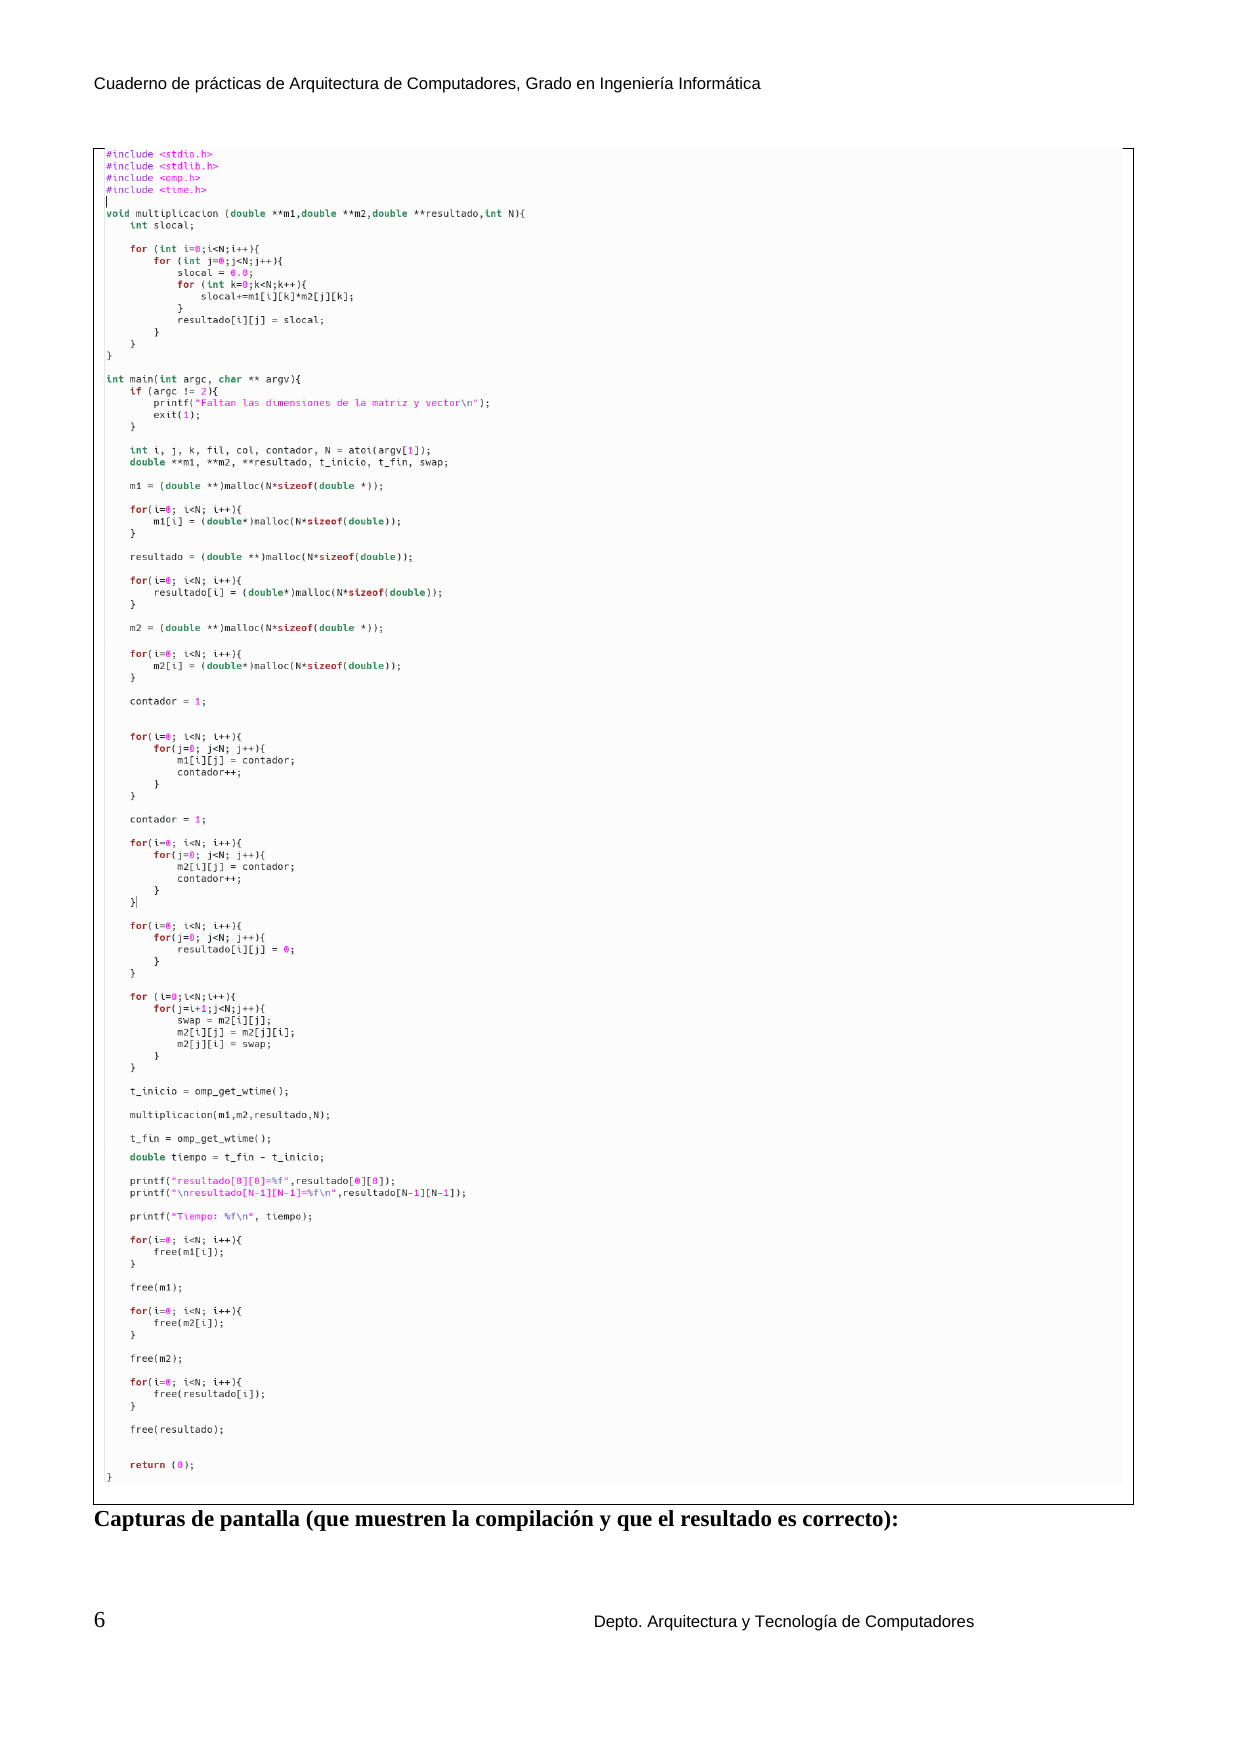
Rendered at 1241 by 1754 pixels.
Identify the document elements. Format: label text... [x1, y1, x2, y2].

text Capturas de pantalla (que muestren la compilación y que el resultado es correcto): [94, 1505, 1136, 1531]
picture [104, 148, 1123, 1483]
table_header [94, 149, 1133, 1504]
